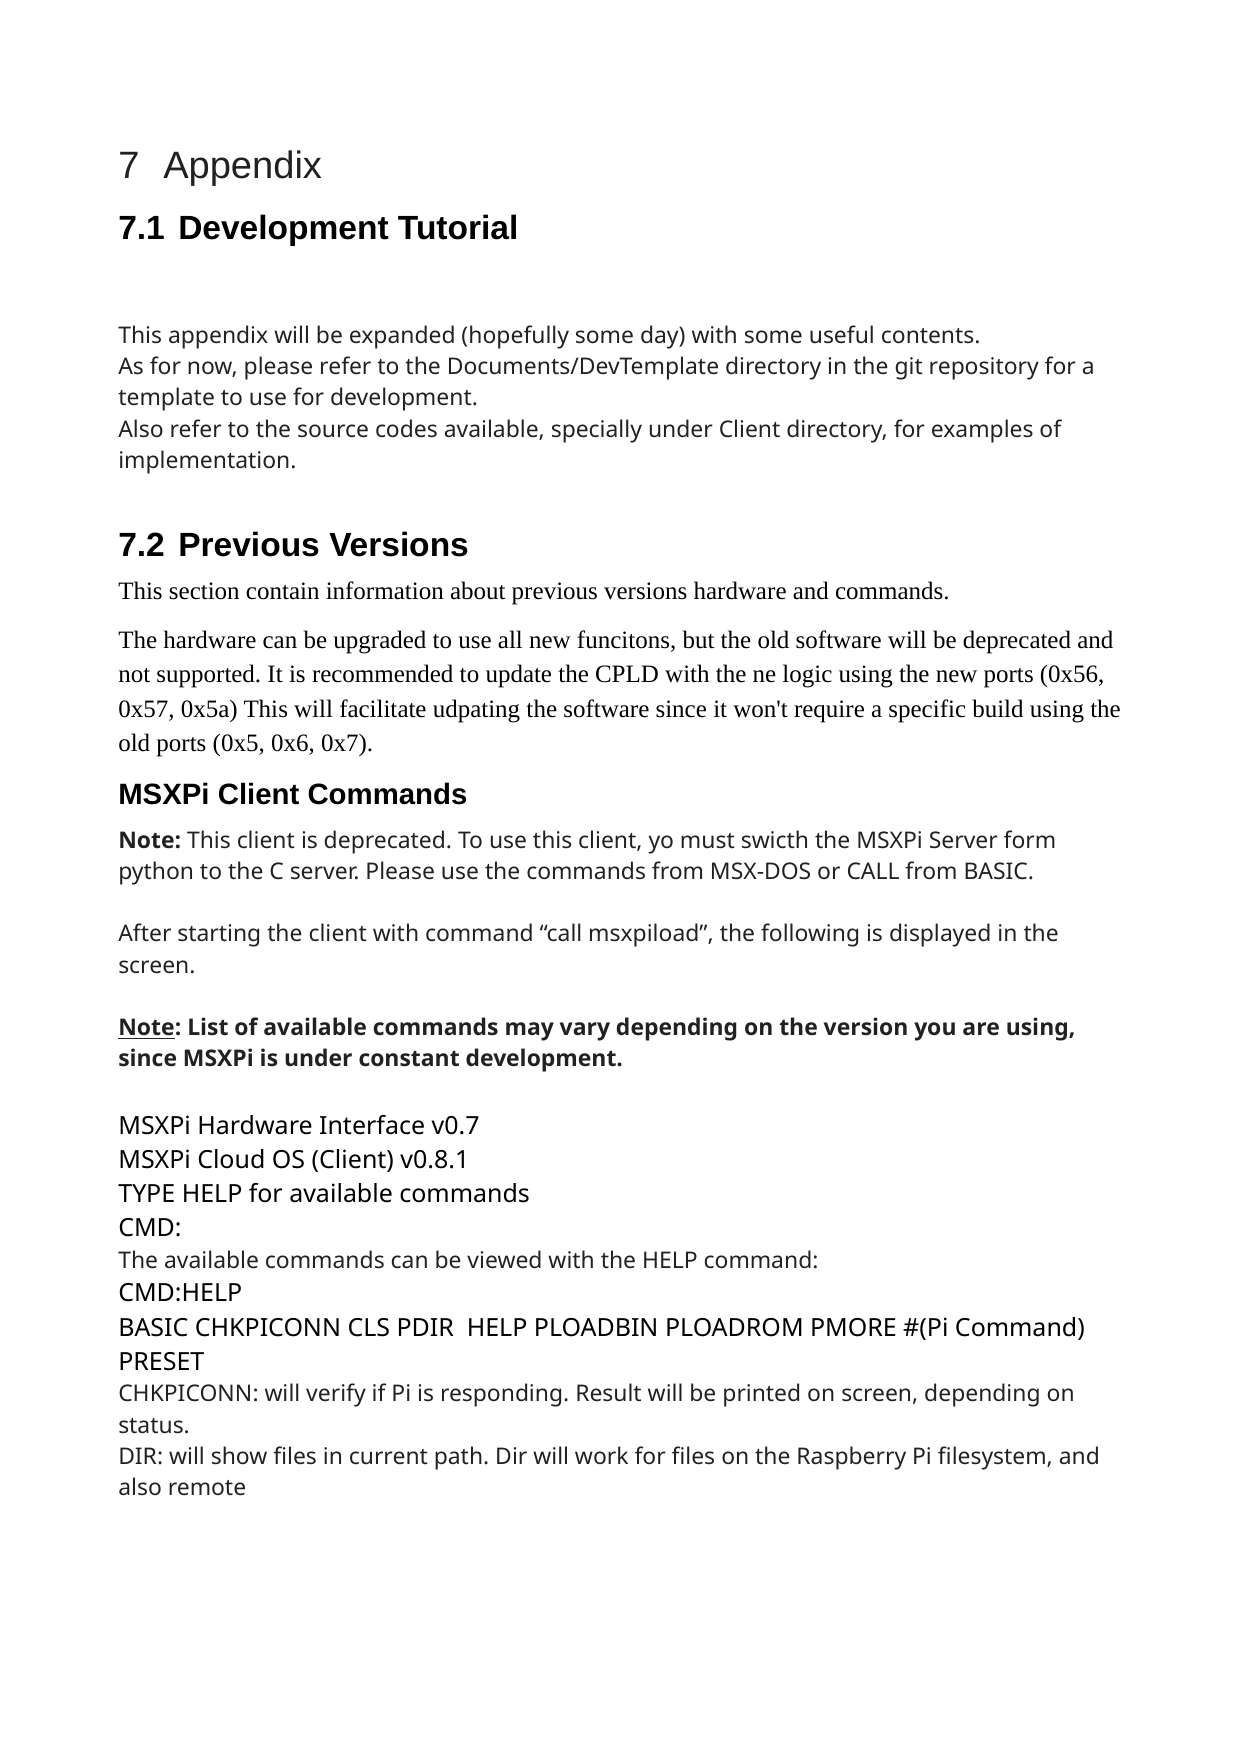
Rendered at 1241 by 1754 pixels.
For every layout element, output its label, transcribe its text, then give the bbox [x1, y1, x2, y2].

text BASIC CHKPICONN CLS PDIR HELP PLOADBIN PLOADROM PMORE #(Pi Command) PRESET [118, 1309, 1122, 1377]
text Note: This client is deprecated. To use this client, yo must swicth the MSXPi Server form python to the C server. Please use the commands from MSX-DOS or CALL from BASIC. [118, 823, 1122, 886]
text DIR: will show files in current path. Dir will work for files on the Raspberry Pi filesystem, and also remote [118, 1440, 1122, 1502]
text As for now, please refer to the Documents/DevTemplate directory in the git repository for a template to use for development. [118, 350, 1122, 413]
text CMD: The available commands can be viewed with the HELP command: [118, 1210, 1122, 1275]
subtitle MSXPi Client Commands [118, 777, 1122, 811]
text Note: List of available commands may vary depending on the version you are using, since MSXPi is under constant development. [118, 1011, 1122, 1073]
text This section contain information about previous versions hardware and commands. [118, 576, 1122, 604]
text After starting the client with command “call msxpiload”, the following is displayed in the screen. [118, 917, 1122, 980]
subtitle Appendix [118, 143, 1122, 187]
text CHKPICONN: will verify if Pi is responding. Result will be printed on screen, depending on status. [118, 1377, 1122, 1440]
text The hardware can be upgraded to use all new funcitons, but the old software will be deprecated and not supported. It is recommended to update the CPLD with the ne logic using the new ports (0x56, 0x57, 0x5a) This will facilitate udpating the software since it won't require a specific build using the old ports (0x5, 0x6, 0x7). [118, 625, 1122, 757]
subtitle Previous Versions [118, 524, 1122, 563]
text MSXPi Hardware Interface v0.7 [118, 1108, 1122, 1142]
text This appendix will be expanded (hopefully some day) with some useful contents. [118, 290, 1122, 350]
text CMD:HELP [118, 1275, 1122, 1309]
subtitle Development Tutorial [118, 208, 1122, 246]
text MSXPi Cloud OS (Client) v0.8.1 [118, 1142, 1122, 1176]
text TYPE HELP for available commands [118, 1176, 1122, 1210]
text Also refer to the source codes available, specially under Client directory, for examples of implementation. [118, 413, 1122, 475]
